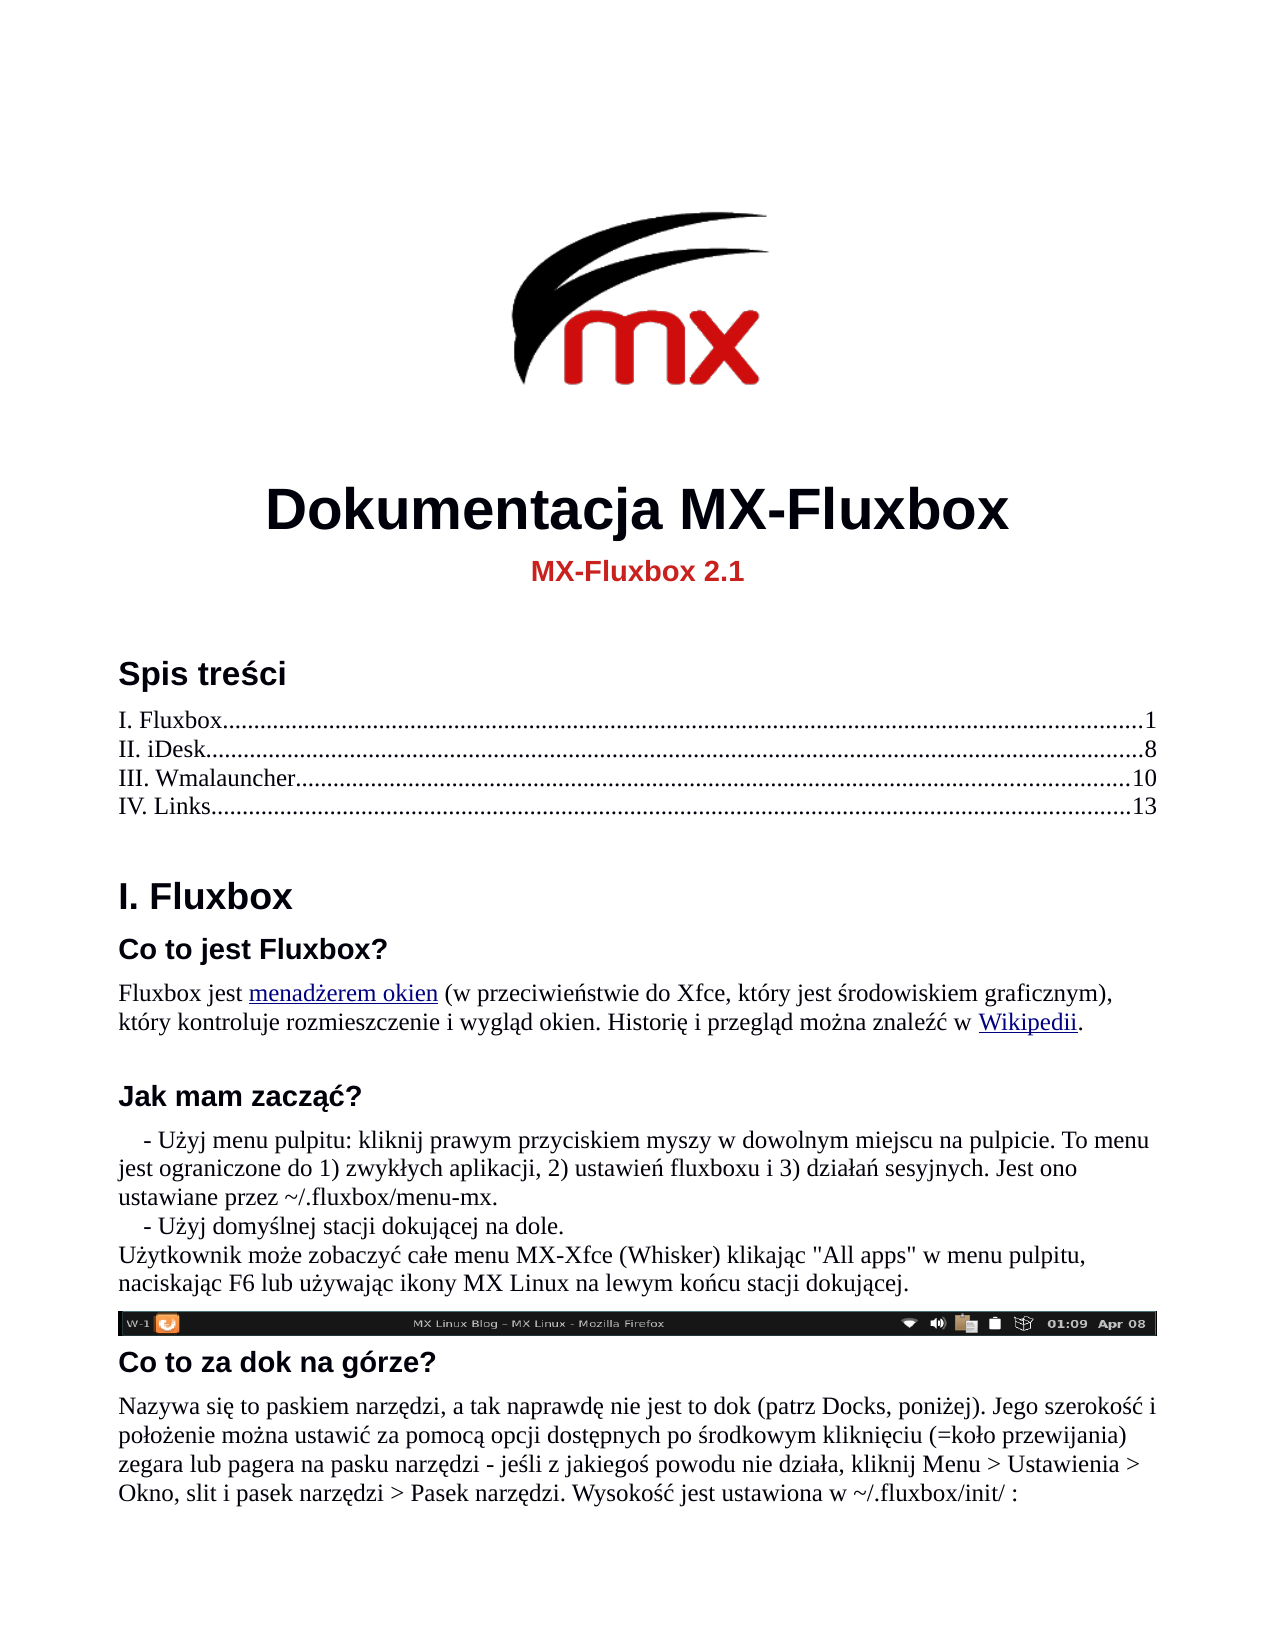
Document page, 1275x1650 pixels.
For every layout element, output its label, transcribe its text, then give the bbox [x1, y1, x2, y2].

subtitle Co to za dok na górze? [118, 1336, 1157, 1379]
text Fluxbox jest menadżerem okien (w przeciwieństwie do Xfce, który jest środowiskiem graficznym), który kontroluje rozmieszczenie i wygląd okien. Historię i przegląd można znaleźć w Wikipedii. [118, 978, 1157, 1035]
subtitle MX-Fluxbox 2.1 [118, 554, 1157, 588]
text - Użyj menu pulpitu: kliknij prawym przyciskiem myszy w dowolnym miejscu na pulpicie. To menu jest ograniczone do 1) zwykłych aplikacji, 2) ustawień fluxboxu i 3) działań sesyjnych. Jest ono ustawiane przez ~/.fluxbox/menu-mx. [118, 1125, 1157, 1211]
subtitle Jak mam zacząć? [118, 1079, 1157, 1112]
subtitle Spis treści [118, 654, 1157, 693]
subtitle Co to jest Fluxbox? [118, 932, 1157, 965]
text - Użyj domyślnej stacji dokującej na dole. [118, 1211, 1157, 1240]
title Dokumentacja MX-Fluxbox [118, 290, 1157, 542]
text Użytkownik może zobaczyć całe menu MX-Xfce (Whisker) klikając "All apps" w menu pulpitu, naciskając F6 lub używając ikony MX Linux na lewym końcu stacji dokującej. [118, 1240, 1157, 1297]
text IV. Links 13 [118, 791, 1157, 820]
text I. Fluxbox 1 [118, 705, 1157, 734]
text Nazywa się to paskiem narzędzi, a tak naprawdę nie jest to dok (patrz Docks, poniżej). Jego szerokość i położenie można ustawić za pomocą opcji dostępnych po środkowym kliknięciu (=koło przewijania) zegara lub pagera na pasku narzędzi - jeśli z jakiegoś powodu nie działa, kliknij Menu > Ustawienia > Okno, slit i pasek narzędzi > Pasek narzędzi. Wysokość jest ustawiona w ~/.fluxbox/init/ : [118, 1391, 1157, 1506]
subtitle I. Fluxbox [118, 874, 1157, 917]
text III. Wmalauncher 10 [118, 763, 1157, 791]
picture [485, 146, 790, 452]
text II. iDesk 8 [118, 734, 1157, 763]
picture [118, 1311, 1157, 1336]
